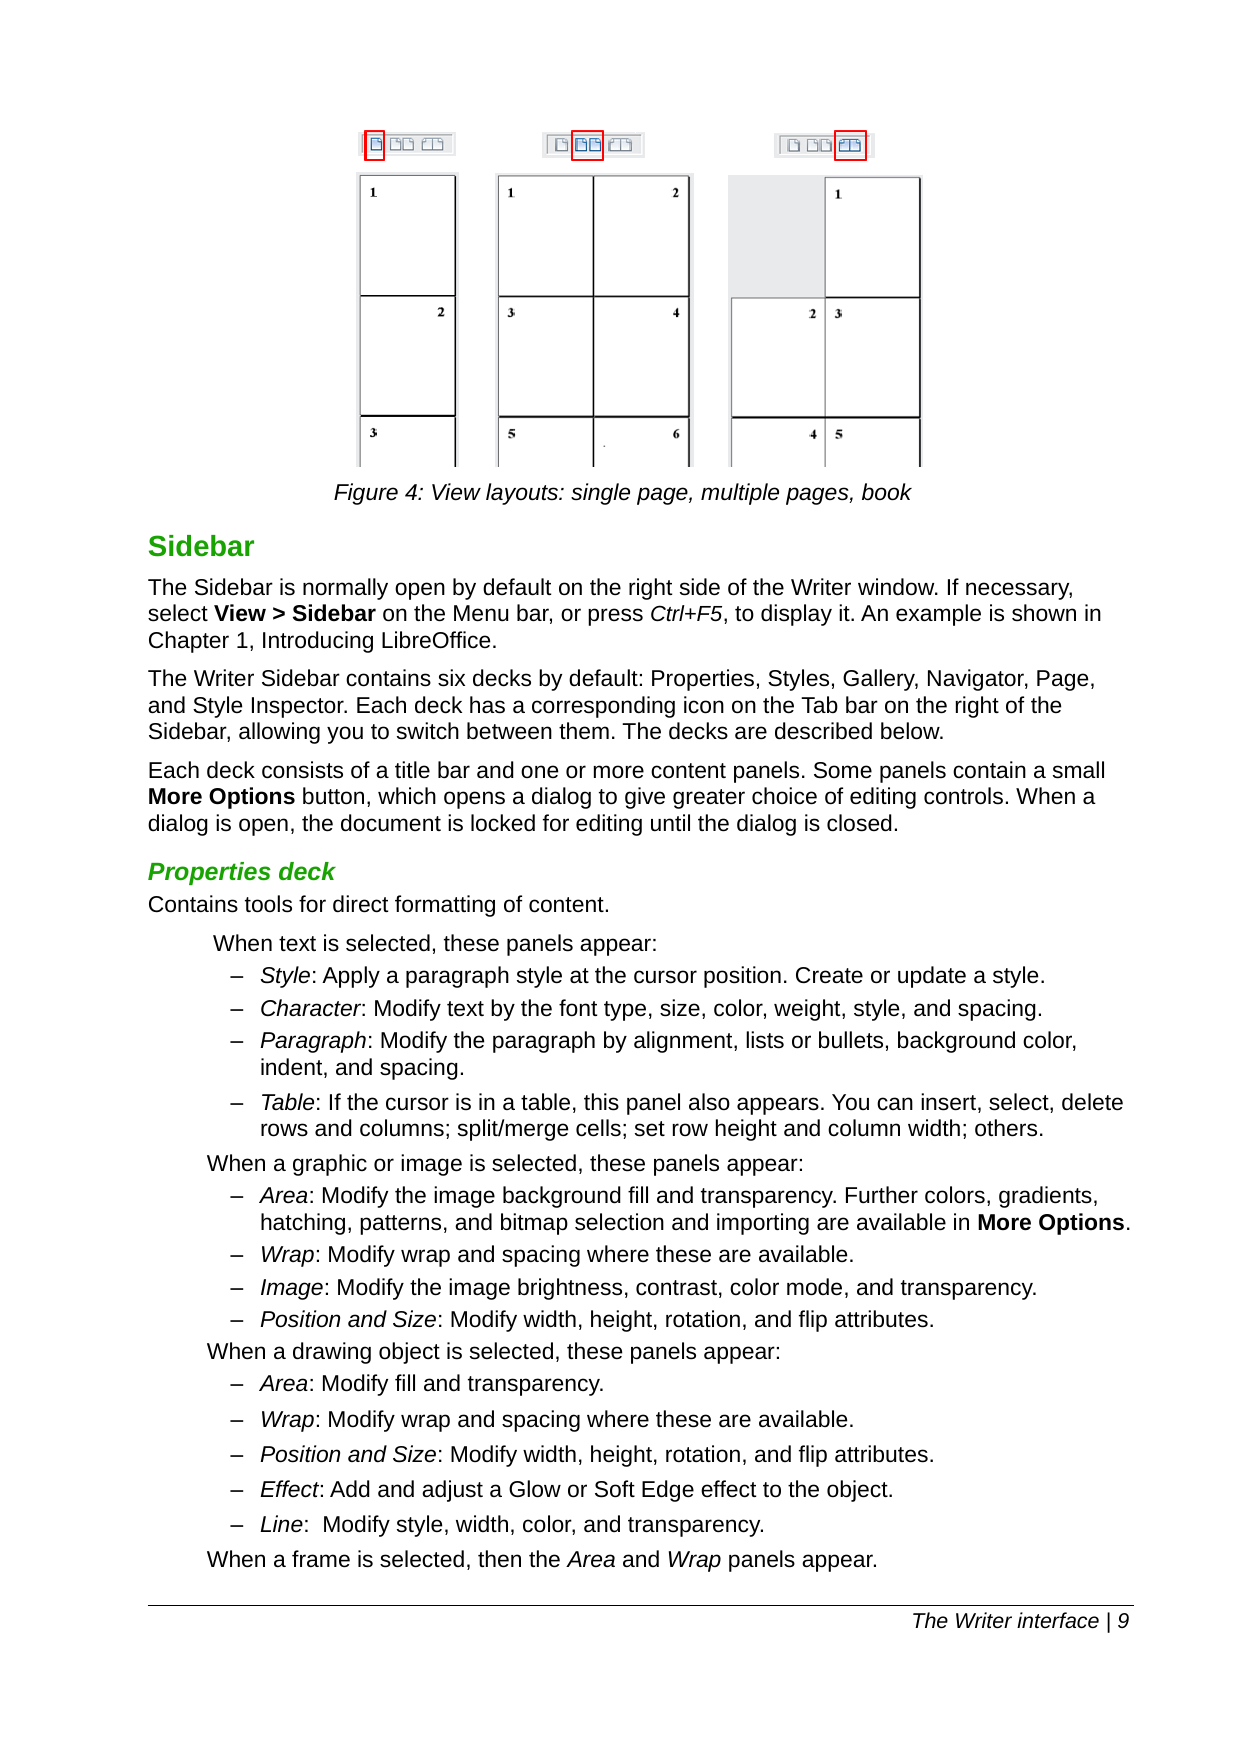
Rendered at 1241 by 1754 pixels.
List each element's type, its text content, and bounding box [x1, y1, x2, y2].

subtitle Sidebar [148, 528, 1134, 562]
list Table: If the cursor is in a table, this panel also appears. You can insert, select, delete rows and columns; split/merge cells; set row height and column width; others. [230, 1089, 1134, 1141]
list Character: Modify text by the font type, size, color, weight, style, and spacing. [230, 995, 1134, 1021]
text The Writer Sidebar contains six decks by default: Properties, Styles, Gallery, Navigator, Page, and Style Inspector. Each deck has a corresponding icon on the Tab bar on the right of the Sidebar, allowing you to switch between them. The decks are described below. [148, 665, 1134, 744]
list Wrap: Modify wrap and spacing where these are available. [230, 1406, 1134, 1432]
text When text is selected, these panels appear: [207, 930, 1134, 957]
text Contains tools for direct formatting of content. [148, 891, 1134, 918]
list Paragraph: Modify the paragraph by alignment, lists or bullets, background color, indent, and spacing. [230, 1027, 1134, 1080]
list Image: Modify the image brightness, contrast, color mode, and transparency. [230, 1273, 1134, 1300]
list Style: Apply a paragraph style at the cursor position. Create or update a style. [230, 962, 1134, 989]
text When a frame is selected, then the Area and Wrap panels appear. [207, 1546, 1134, 1573]
subtitle Properties deck [148, 857, 1134, 885]
text When a graphic or image is selected, these panels appear: [207, 1150, 1134, 1177]
text When a drawing object is selected, these panels appear: [207, 1338, 1134, 1364]
list Line: Modify style, width, color, and transparency. [230, 1511, 1134, 1537]
picture [345, 118, 937, 467]
list Wrap: Modify wrap and spacing where these are available. [230, 1241, 1134, 1267]
list Position and Size: Modify width, height, rotation, and flip attributes. [230, 1441, 1134, 1467]
list Position and Size: Modify width, height, rotation, and flip attributes. [230, 1306, 1134, 1332]
list Area: Modify the image background fill and transparency. Further colors, gradients, hatching, patterns, and bitmap selection and importing are available in More Options. [230, 1182, 1134, 1235]
list Area: Modify fill and transparency. [230, 1370, 1134, 1397]
text The Sidebar is normally open by default on the right side of the Writer window. If necessary, select View > Sidebar on the Menu bar, or press Ctrl+F5, to display it. An example is shown in Chapter 1, Introducing LibreOffice. [148, 574, 1134, 653]
text Figure 4: View layouts: single page, multiple pages, book [333, 478, 948, 505]
text Each deck consists of a title bar and one or more content panels. Some panels contain a small More Options button, which opens a dialog to give greater choice of editing controls. When a dialog is open, the document is locked for editing until the dialog is closed. [148, 757, 1134, 836]
list Effect: Add and adjust a Glow or Soft Edge effect to the object. [230, 1476, 1134, 1502]
